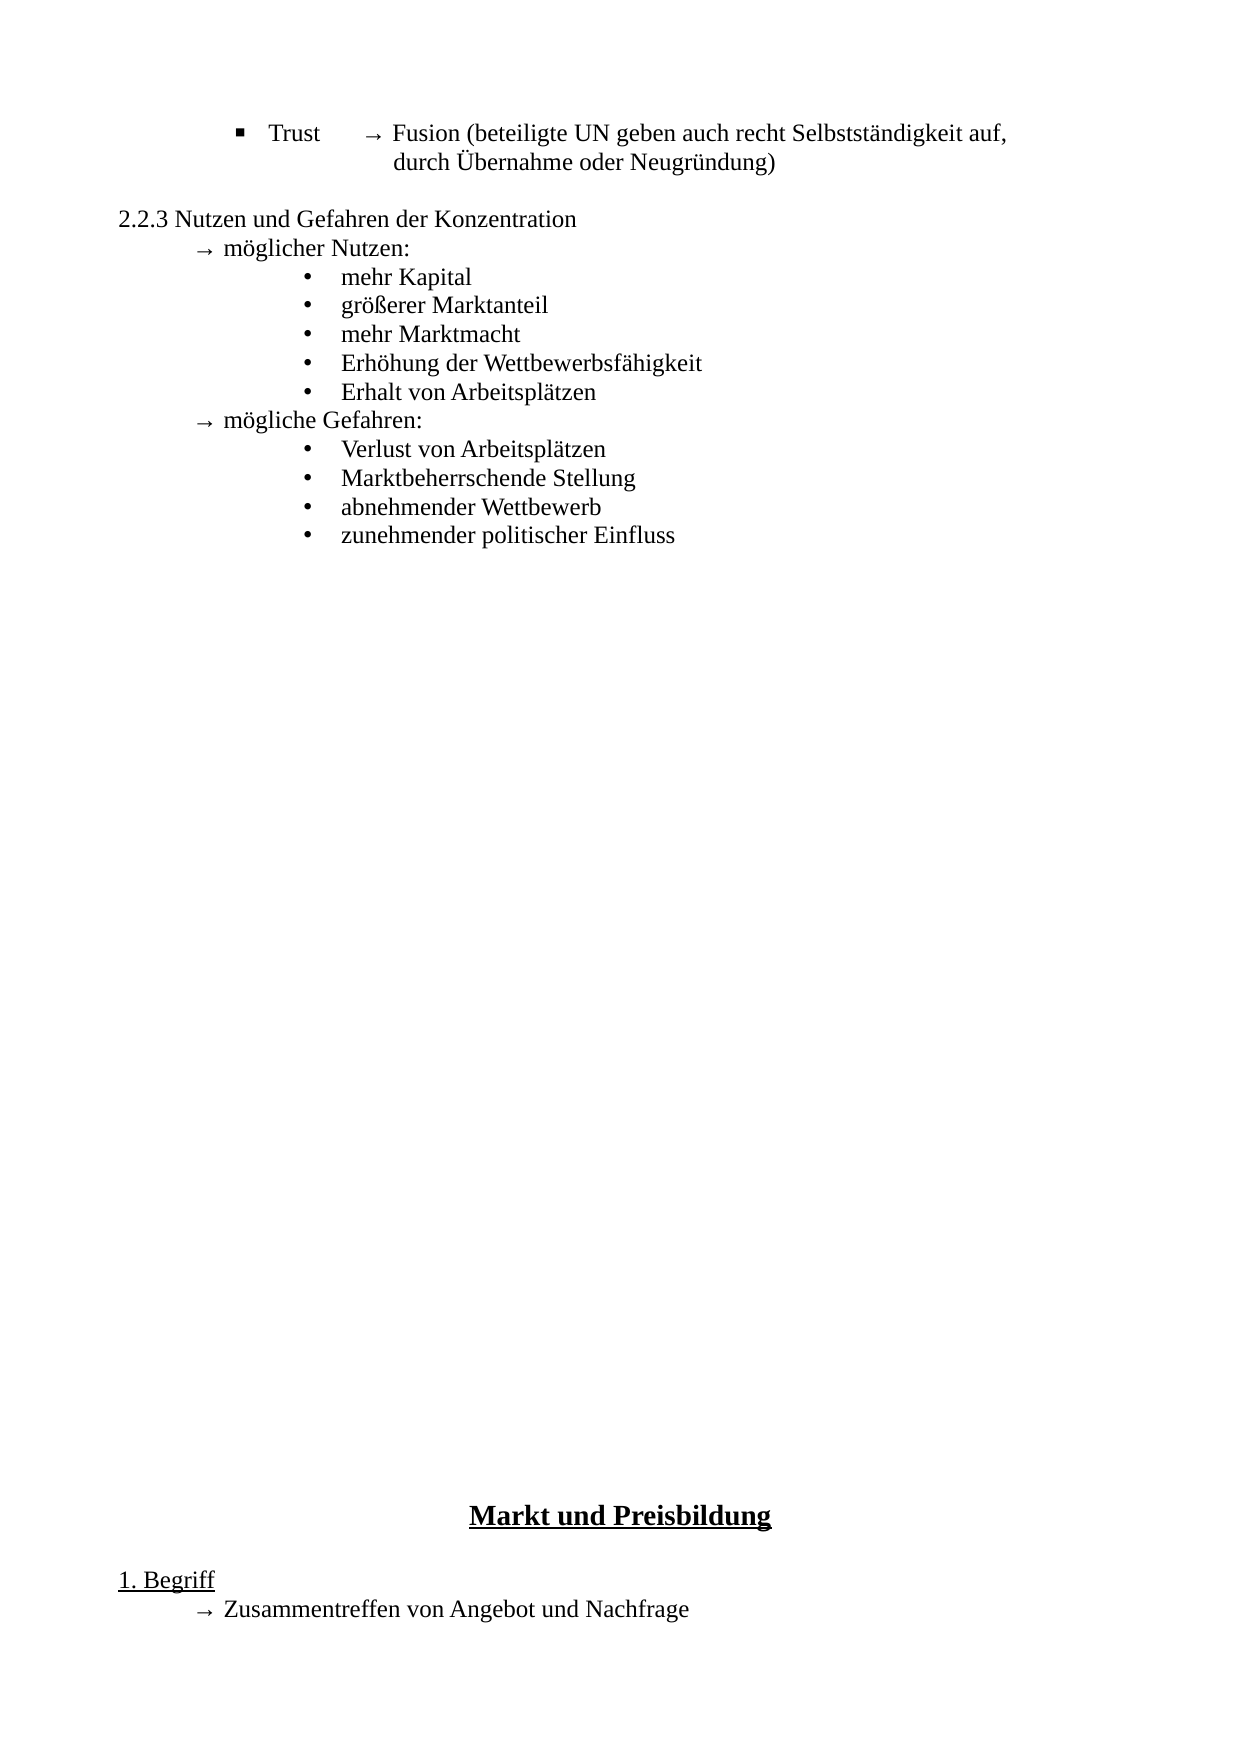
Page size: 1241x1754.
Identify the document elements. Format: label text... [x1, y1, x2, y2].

list Erhöhung der Wettbewerbsfähigkeit [303, 348, 1122, 377]
text → möglicher Nutzen: [118, 233, 1122, 262]
list Erhalt von Arbeitsplätzen [303, 377, 1122, 406]
text 2.2.3 Nutzen und Gefahren der Konzentration [118, 204, 1122, 233]
list durch Übernahme oder Neugründung) [343, 147, 1122, 176]
list größerer Marktanteil [303, 291, 1122, 319]
list abnehmender Wettbewerb [303, 492, 1122, 521]
list Verlust von Arbeitsplätzen [303, 434, 1122, 463]
list mehr Kapital [303, 262, 1122, 291]
list Trust → Fusion (beteiligte UN geben auch recht Selbstständigkeit auf, [231, 118, 1122, 147]
text → mögliche Gefahren: [118, 406, 1122, 434]
list Marktbeherrschende Stellung [303, 463, 1122, 492]
text Markt und Preisbildung [118, 1498, 1122, 1532]
list mehr Marktmacht [303, 319, 1122, 348]
list zunehmender politischer Einfluss [303, 521, 1122, 549]
text 1. Begriff [118, 1565, 1122, 1594]
text → Zusammentreffen von Angebot und Nachfrage [118, 1594, 1122, 1623]
